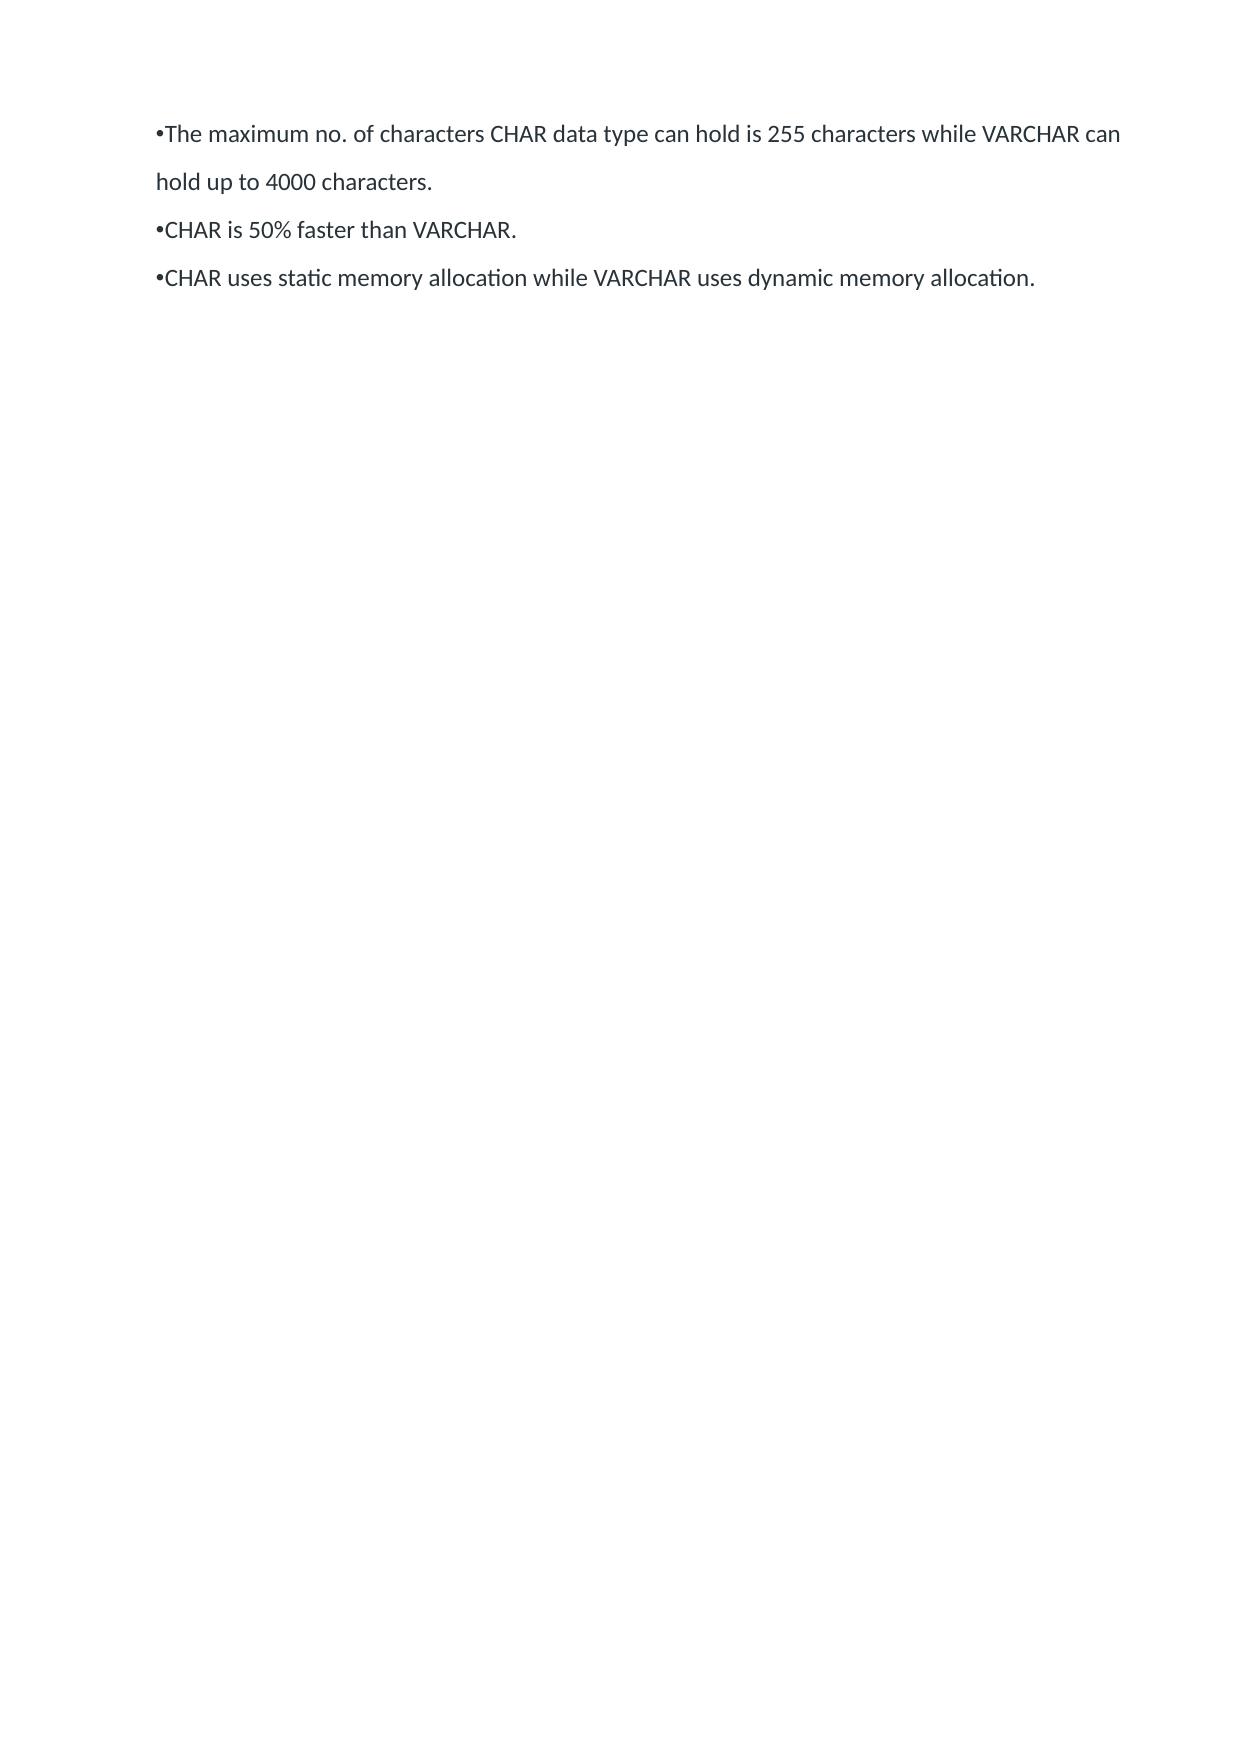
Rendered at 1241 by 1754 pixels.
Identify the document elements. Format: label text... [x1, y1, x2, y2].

list The maximum no. of characters CHAR data type can hold is 255 characters while VARCHAR can hold up to 4000 characters. [156, 118, 1122, 197]
list CHAR uses static memory allocation while VARCHAR uses dynamic memory allocation. [156, 262, 1122, 293]
list CHAR is 50% faster than VARCHAR. [156, 214, 1122, 245]
